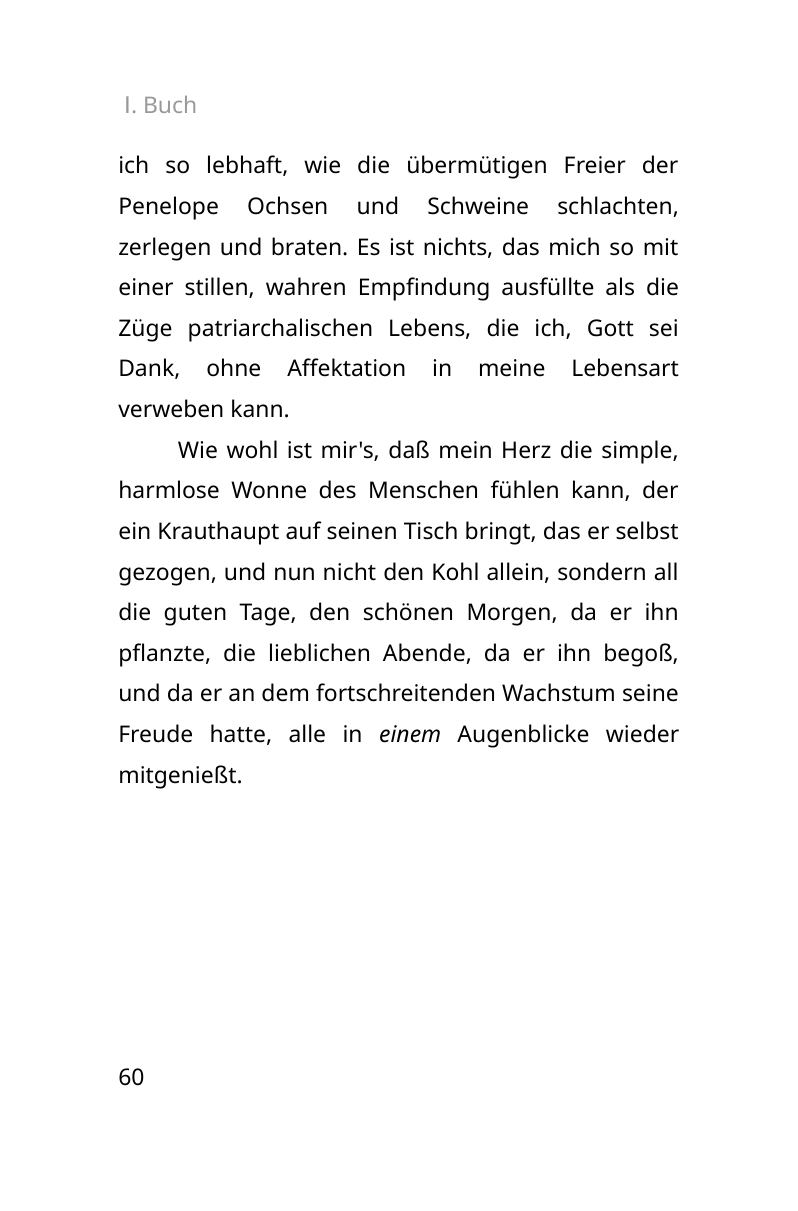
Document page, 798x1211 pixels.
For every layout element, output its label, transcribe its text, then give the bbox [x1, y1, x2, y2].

text ich so lebhaft, wie die übermütigen Freier der Penelope Ochsen und Schweine schlachten, zerlegen und braten. Es ist nichts, das mich so mit einer stillen, wahren Empfindung ausfüllte als die Züge patriarchalischen Lebens, die ich, Gott sei Dank, ohne Affektation in meine Lebensart verweben kann. [118, 149, 679, 424]
text Wie wohl ist mir's, daß mein Herz die simple, harmlose Wonne des Menschen fühlen kann, der ein Krauthaupt auf seinen Tisch bringt, das er selbst gezogen, und nun nicht den Kohl allein, sondern all die guten Tage, den schönen Morgen, da er ihn pflanzte, die lieblichen Abende, da er ihn begoß, und da er an dem fortschreitenden Wachstum seine Freude hatte, alle in einem Augenblicke wieder mitgenießt. [118, 434, 679, 790]
